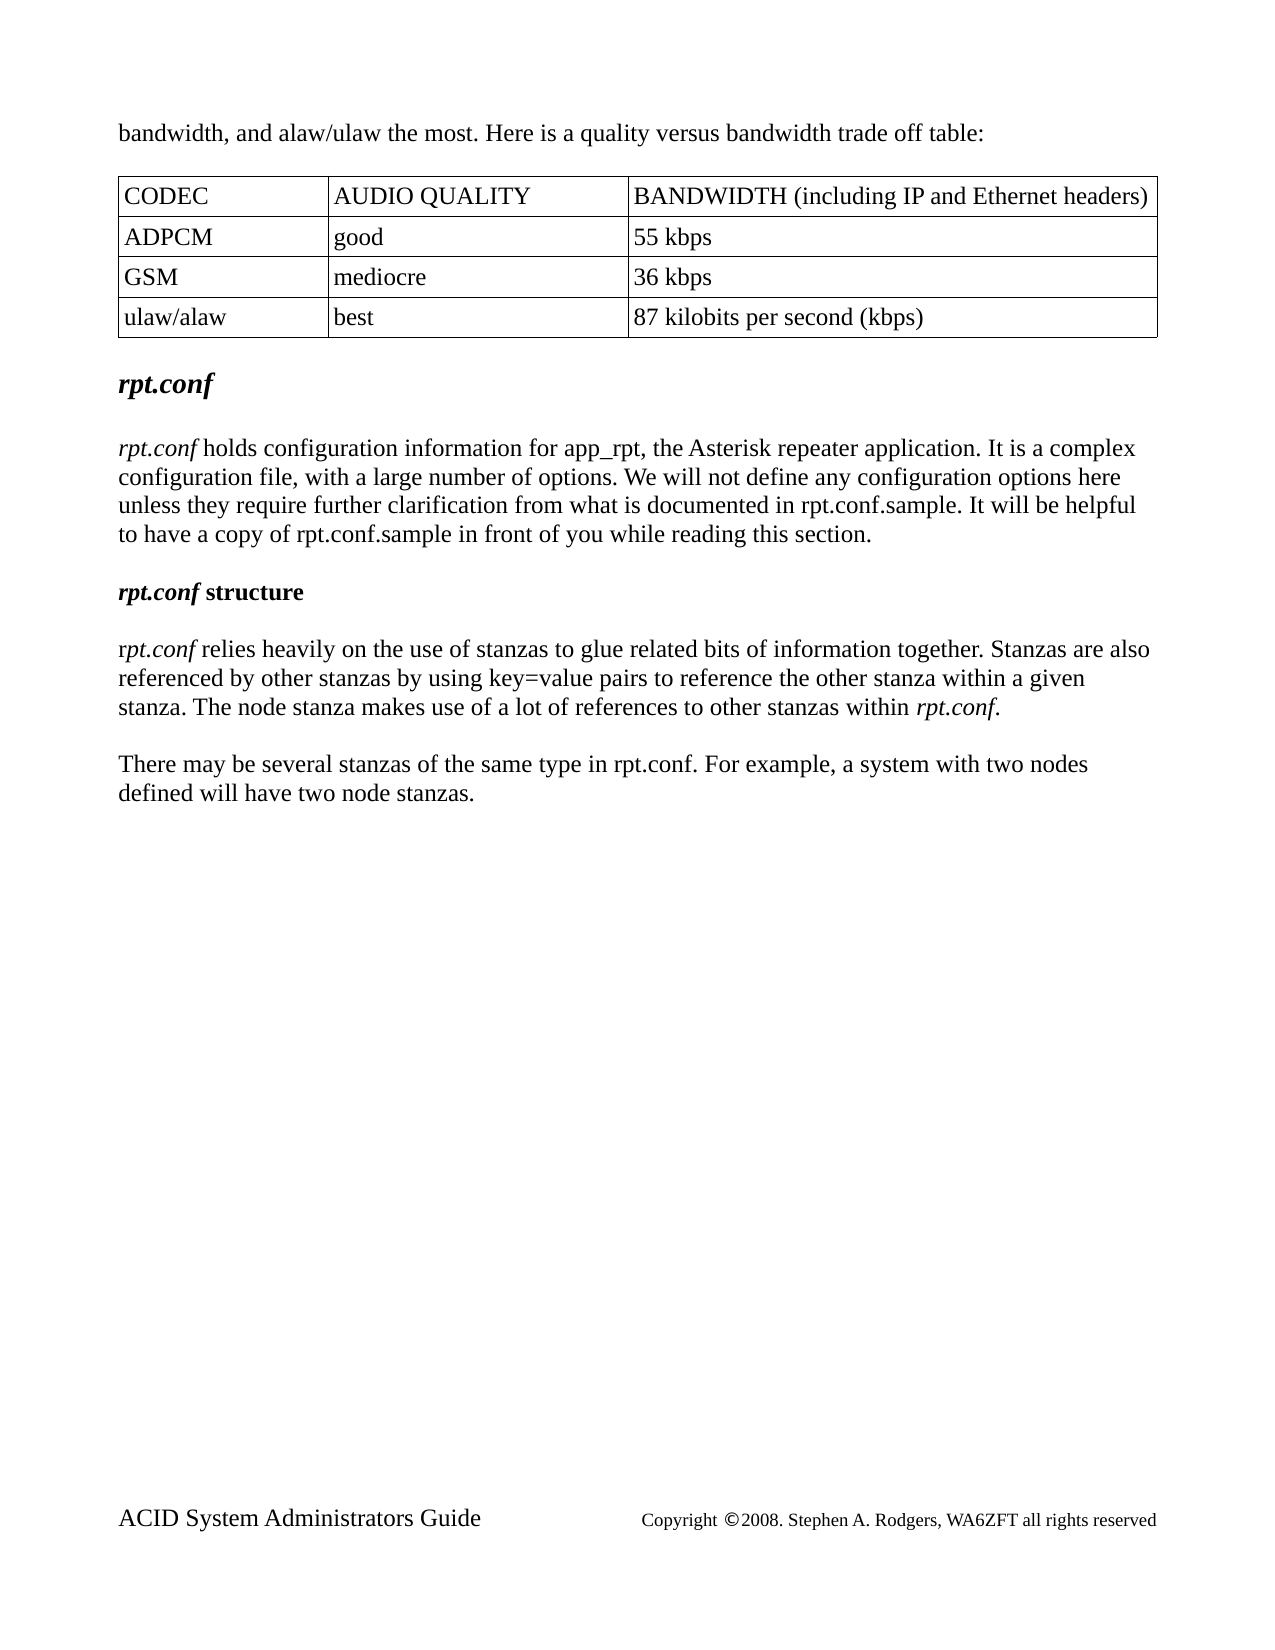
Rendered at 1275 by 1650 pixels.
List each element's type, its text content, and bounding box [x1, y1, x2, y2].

text bandwidth, and alaw/ulaw the most. Here is a quality versus bandwidth trade off table: [118, 118, 1157, 147]
table_header AUDIO QUALITY [329, 177, 628, 216]
text rpt.conf relies heavily on the use of stanzas to glue related bits of information together. Stanzas are also referenced by other stanzas by using key=value pairs to reference the other stanza within a given stanza. The node stanza makes use of a lot of references to other stanzas within rpt.conf. [118, 634, 1157, 720]
table_cell ADPCM [119, 217, 328, 256]
table_header CODEC [119, 177, 328, 216]
table_cell 36 kbps [629, 257, 1157, 297]
table_cell GSM [119, 257, 328, 297]
text There may be several stanzas of the same type in rpt.conf. For example, a system with two nodes defined will have two node stanzas. [118, 749, 1157, 807]
table_cell ulaw/alaw [119, 298, 328, 337]
table_cell mediocre [329, 257, 628, 297]
table_cell good [329, 217, 628, 256]
text rpt.conf [118, 366, 1157, 399]
text rpt.conf holds configuration information for app_rpt, the Asterisk repeater application. It is a complex configuration file, with a large number of options. We will not define any configuration options here unless they require further clarification from what is documented in rpt.conf.sample. It will be helpful to have a copy of rpt.conf.sample in front of you while reading this section. [118, 433, 1157, 548]
table_cell 55 kbps [629, 217, 1157, 256]
table_cell best [329, 298, 628, 337]
table_header BANDWIDTH (including IP and Ethernet headers) [629, 177, 1157, 216]
table_cell 87 kilobits per second (kbps) [629, 298, 1157, 337]
text rpt.conf structure [118, 577, 1157, 605]
